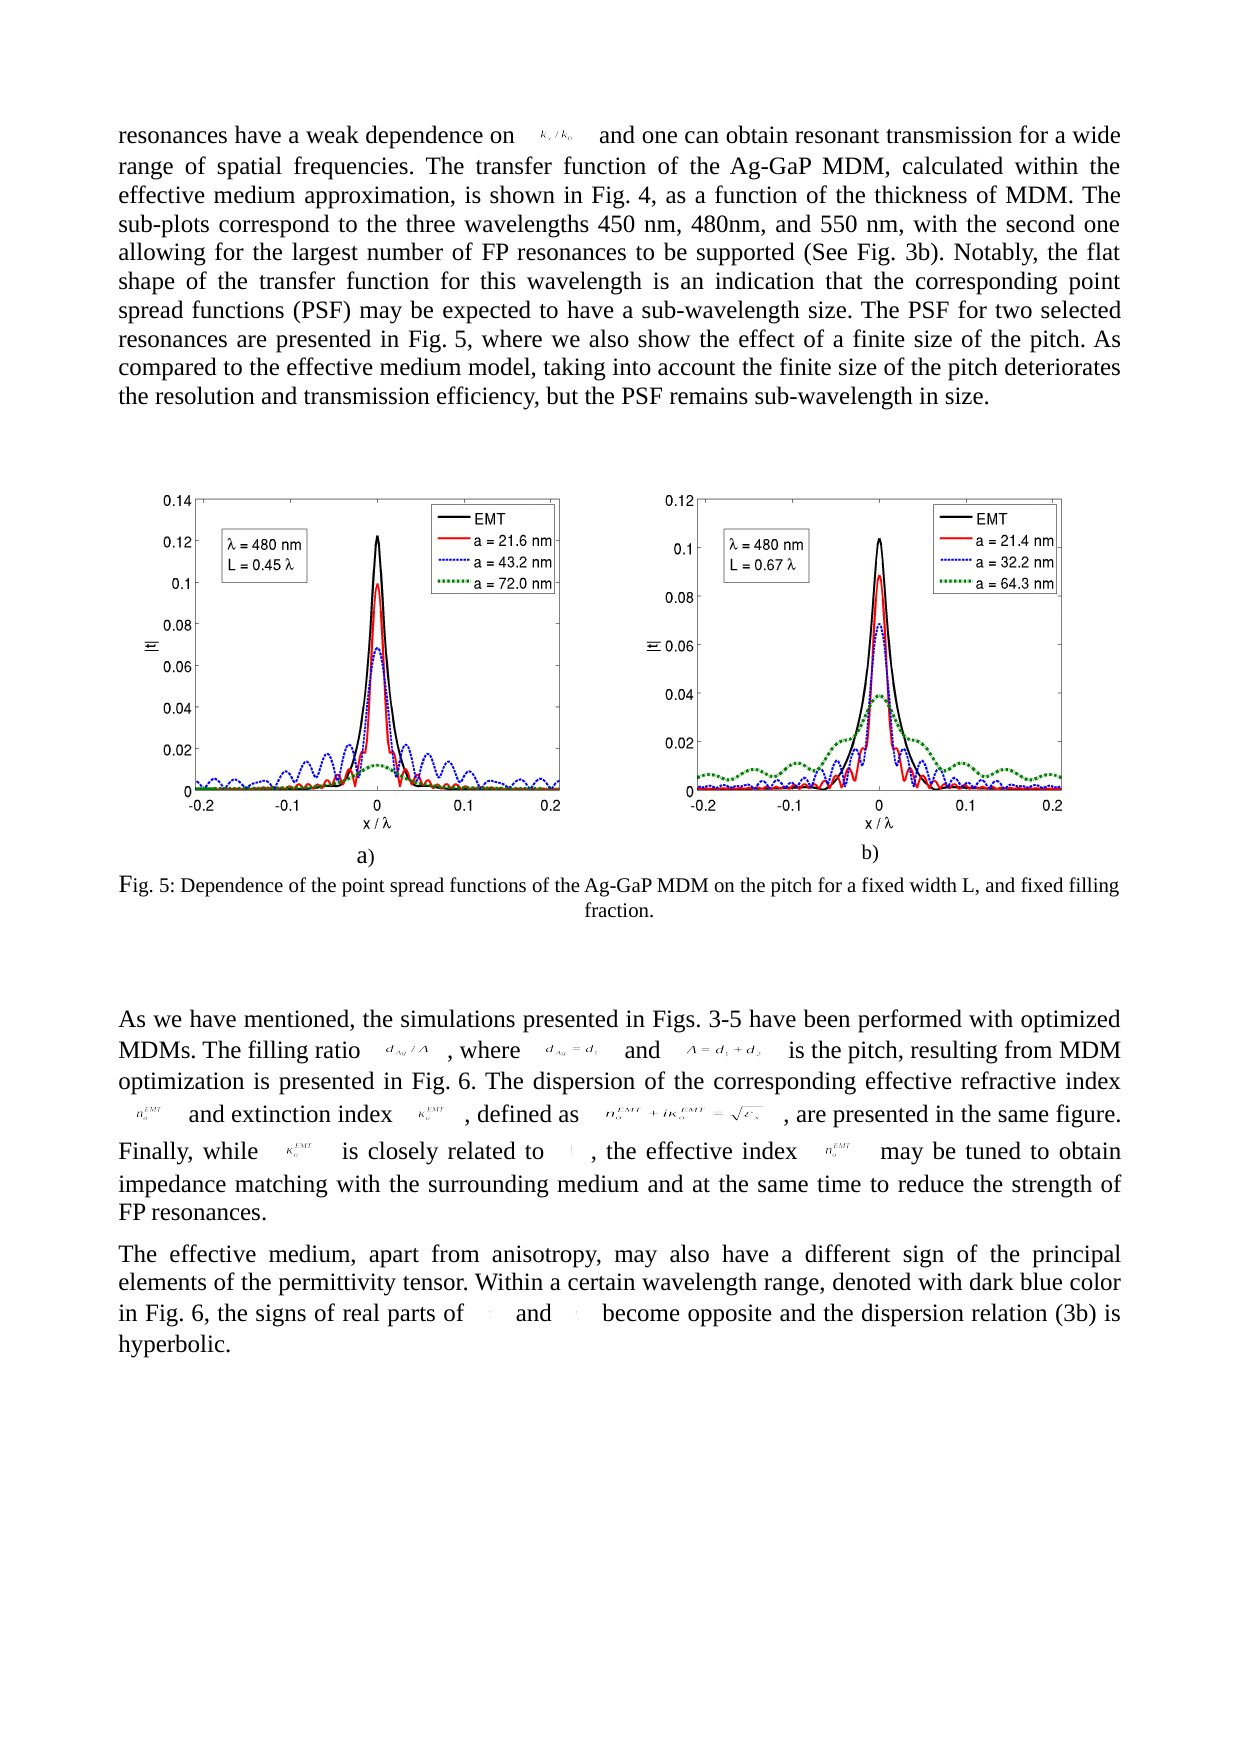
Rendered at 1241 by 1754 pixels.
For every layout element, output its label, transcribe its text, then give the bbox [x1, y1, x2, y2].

text resonances have a weak dependence on and one can obtain resonant transmission for a wide range of spatial frequencies. The transfer function of the Ag-GaP MDM, calculated within the effective medium approximation, is shown in Fig. 4, as a function of the thickness of MDM. The sub-plots correspond to the three wavelengths 450 nm, 480nm, and 550 nm, with the second one allowing for the largest number of FP resonances to be supported (See Fig. 3b). Notably, the flat shape of the transfer function for this wavelength is an indication that the corresponding point spread functions (PSF) may be expected to have a sub-wavelength size. The PSF for two selected resonances are presented in Fig. 5, where we also show the effect of a finite size of the pitch. As compared to the effective medium model, taking into account the finite size of the pitch deteriorates the resolution and transmission efficiency, but the PSF remains sub-wavelength in size. [118, 118, 1122, 410]
text As we have mentioned, the simulations presented in Figs. 3-5 have been performed with optimized MDMs. The filling ratio , where and is the pitch, resulting from MDM optimization is presented in Fig. 6. The dispersion of the corresponding effective refractive index and extinction index , defined as , are presented in the same figure. Finally, while is closely related to , the effective index may be tuned to obtain impedance matching with the surrounding medium and at the same time to reduce the strength of FP resonances. [118, 1004, 1122, 1226]
table_cell b) [619, 840, 1121, 869]
text The effective medium, apart from anisotropy, may also have a different sign of the principal elements of the permittivity tensor. Within a certain wavelength range, denoted with dark blue color in Fig. 6, the signs of real parts of and become opposite and the dispersion relation (3b) is hyperbolic. [118, 1239, 1122, 1358]
table_cell Fig. 5: Dependence of the point spread functions of the Ag-GaP MDM on the pitch for a fixed width L, and fixed filling fraction. [117, 869, 1121, 922]
table_cell a) [117, 840, 619, 869]
picture [134, 472, 604, 832]
picture [636, 472, 1106, 832]
